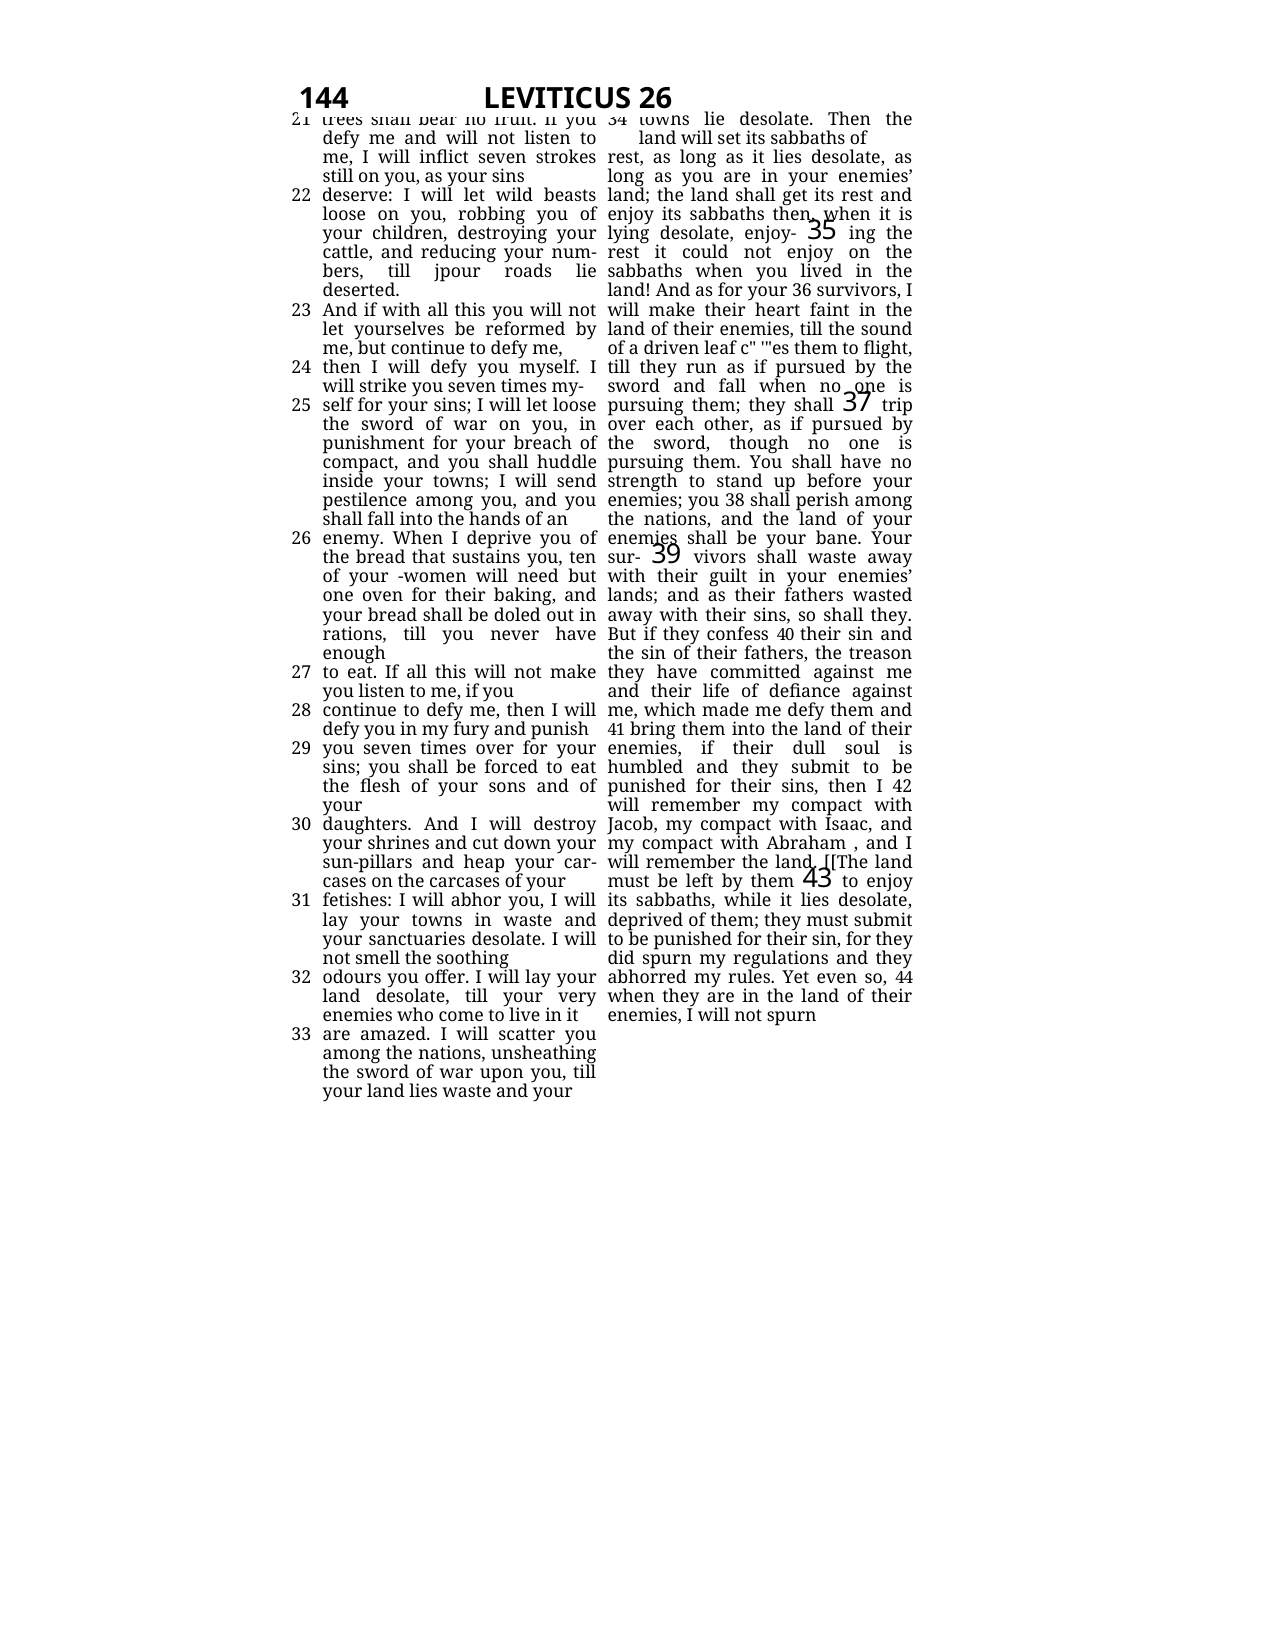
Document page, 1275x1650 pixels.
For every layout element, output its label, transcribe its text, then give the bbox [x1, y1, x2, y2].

list enemy. When I deprive you of the bread that sustains you, ten of your -women will need but one oven for their baking, and your bread shall be doled out in ra­tions, till you never have enough [291, 529, 597, 663]
list self for your sins; I will let loose the sword of war on you, in punishment for your breach of compact, and you shall hud­dle inside your towns; I will send pestilence among you, and you shall fall into the hands of an [291, 396, 597, 529]
list to eat. If all this will not make you listen to me, if you [291, 663, 597, 701]
list And if with all this you will not let yourselves be reformed by me, but continue to defy me, [291, 301, 597, 358]
list fetishes: I will abhor you, I will lay your towns in waste and your sanctuaries desolate. I will not smell the soothing [291, 892, 597, 968]
list then I will defy you myself. I will strike you seven times my- [291, 358, 597, 396]
text rest, as long as it lies desolate, as long as you are in your ene­mies’ land; the land shall get its rest and enjoy its sabbaths then, when it is lying desolate, enjoy- 35 ing the rest it could not enjoy on the sabbaths when you lived in the land! And as for your 36 survivors, I will make their heart faint in the land of their enemies, till the sound of a driven leaf c" '"es them to flight, till they run as if pursued by the sword and fall when no one is pursuing them; they shall 37 trip over each other, as if pur­sued by the sword, though no one is pursuing them. You shall have no strength to stand up before your enemies; you 38 shall perish among the nations, and the land of your enemies shall be your bane. Your sur- 39 vivors shall waste away with their guilt in your enemies’ lands; and as their fathers wasted away with their sins, so shall they. But if they confess 40 their sin and the sin of their fathers, the treason they have committed against me and their life of defiance against me, which made me defy them and 41 bring them into the land of their enemies, if their dull soul is humbled and they submit to be punished for their sins, then I 42 will remember my compact with Jacob, my compact with Isaac, and my compact with Abraham , and I will remember the land. [[The land must be left by them 43 to enjoy its sabbaths, while it lies desolate, deprived of them; they must submit to be punished for their sin, for they did spurn my regulations and they ab­horred my rules. Yet even so, 44 when they are in the land of their enemies, I will not spurn [607, 148, 913, 1025]
list continue to defy me, then I will defy you in my fury and punish [291, 701, 597, 739]
list are amazed. I will scatter you among the nations, unsheathing the sword of war upon you, till your land lies waste and your [291, 1025, 597, 1101]
list daughters. And I will destroy your shrines and cut down your sun-pillars and heap your car­cases on the carcases of your [291, 815, 597, 892]
list trees shall bear no fruit. If you defy me and will not listen to me, I will inflict seven strokes still on you, as your sins [291, 110, 597, 186]
list deserve: I will let wild beasts loose on you, robbing you of your children, destroying your cattle, and reducing your num­bers, till jpour roads lie deserted. [291, 186, 597, 301]
list odours you offer. I will lay your land desolate, till your very enemies who come to live in it [291, 968, 597, 1025]
list towns lie desolate. Then the land will set its sabbaths of [607, 110, 913, 148]
list you seven times over for your sins; you shall be forced to eat the flesh of your sons and of your [291, 739, 597, 815]
